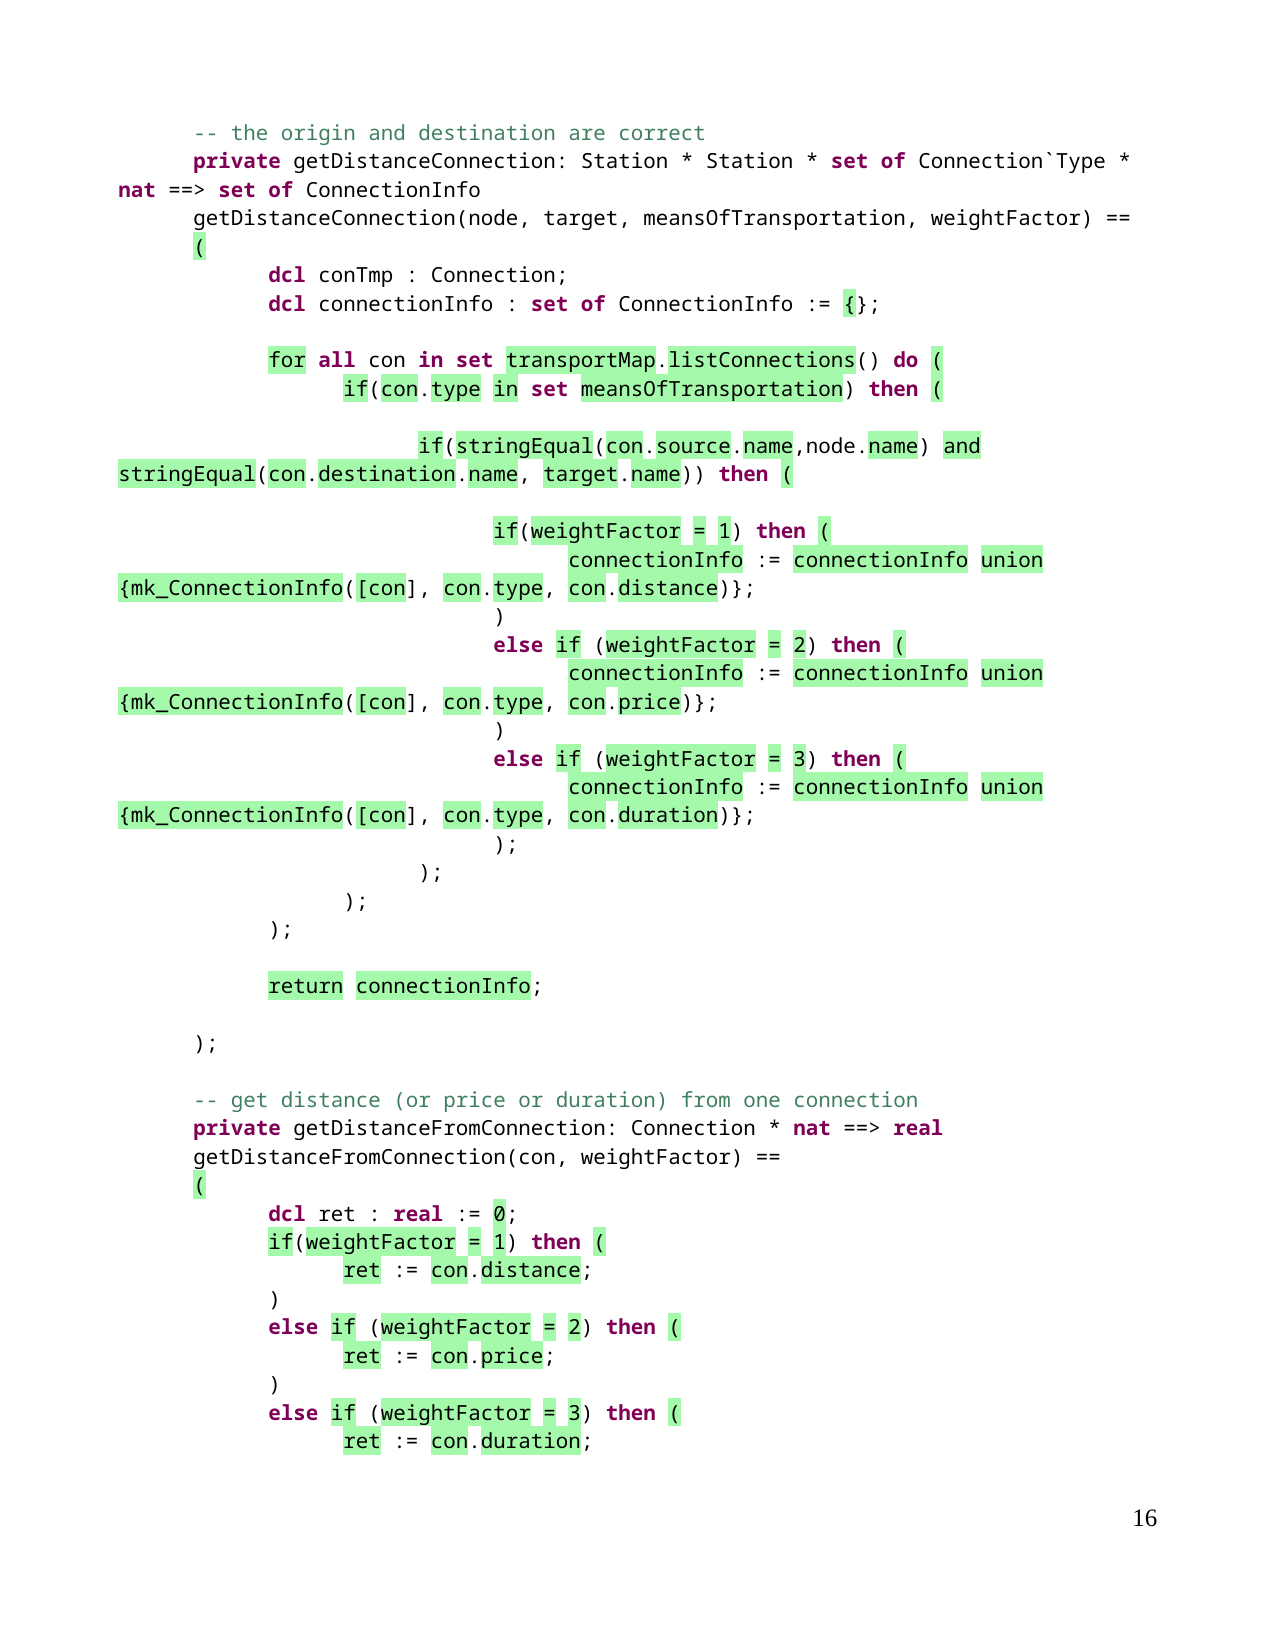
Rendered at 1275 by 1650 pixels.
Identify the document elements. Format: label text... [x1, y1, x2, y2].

text else if (weightFactor = 3) then ( [118, 744, 1157, 772]
text dcl connectionInfo : set of ConnectionInfo := {}; [118, 289, 1157, 317]
text ); [118, 914, 1157, 943]
text ) [118, 715, 1157, 744]
text ); [118, 857, 1157, 886]
text if(weightFactor = 1) then ( [118, 516, 1157, 545]
text ) [118, 1284, 1157, 1312]
text getDistanceFromConnection(con, weightFactor) == [118, 1142, 1157, 1170]
text ret := con.duration; [118, 1426, 1157, 1455]
text ); [118, 1028, 1157, 1057]
text if(con.type in set meansOfTransportation) then ( [118, 374, 1157, 402]
text dcl conTmp : Connection; [118, 260, 1157, 289]
text if(weightFactor = 1) then ( [118, 1227, 1157, 1256]
text ); [118, 886, 1157, 914]
text else if (weightFactor = 2) then ( [118, 630, 1157, 658]
text -- the origin and destination are correct [118, 118, 1157, 147]
text ret := con.price; [118, 1341, 1157, 1369]
text dcl ret : real := 0; [118, 1199, 1157, 1227]
text private getDistanceFromConnection: Connection * nat ==> real [118, 1113, 1157, 1142]
text else if (weightFactor = 2) then ( [118, 1312, 1157, 1341]
text else if (weightFactor = 3) then ( [118, 1398, 1157, 1426]
text connectionInfo := connectionInfo union {mk_ConnectionInfo([con], con.type, con.price)}; [118, 658, 1157, 715]
text private getDistanceConnection: Station * Station * set of Connection`Type * nat ==> set of ConnectionInfo [118, 147, 1157, 203]
text connectionInfo := connectionInfo union {mk_ConnectionInfo([con], con.type, con.duration)}; [118, 772, 1157, 829]
text ) [118, 1369, 1157, 1398]
text ) [118, 602, 1157, 630]
text return connectionInfo; [118, 971, 1157, 1000]
text if(stringEqual(con.source.name,node.name) and stringEqual(con.destination.name, target.name)) then ( [118, 431, 1157, 488]
text for all con in set transportMap.listConnections() do ( [118, 346, 1157, 374]
text getDistanceConnection(node, target, meansOfTransportation, weightFactor) == [118, 203, 1157, 232]
text ret := con.distance; [118, 1256, 1157, 1284]
text ( [118, 232, 1157, 260]
text ( [118, 1170, 1157, 1199]
text connectionInfo := connectionInfo union {mk_ConnectionInfo([con], con.type, con.distance)}; [118, 545, 1157, 602]
text ); [118, 829, 1157, 857]
text -- get distance (or price or duration) from one connection [118, 1085, 1157, 1113]
